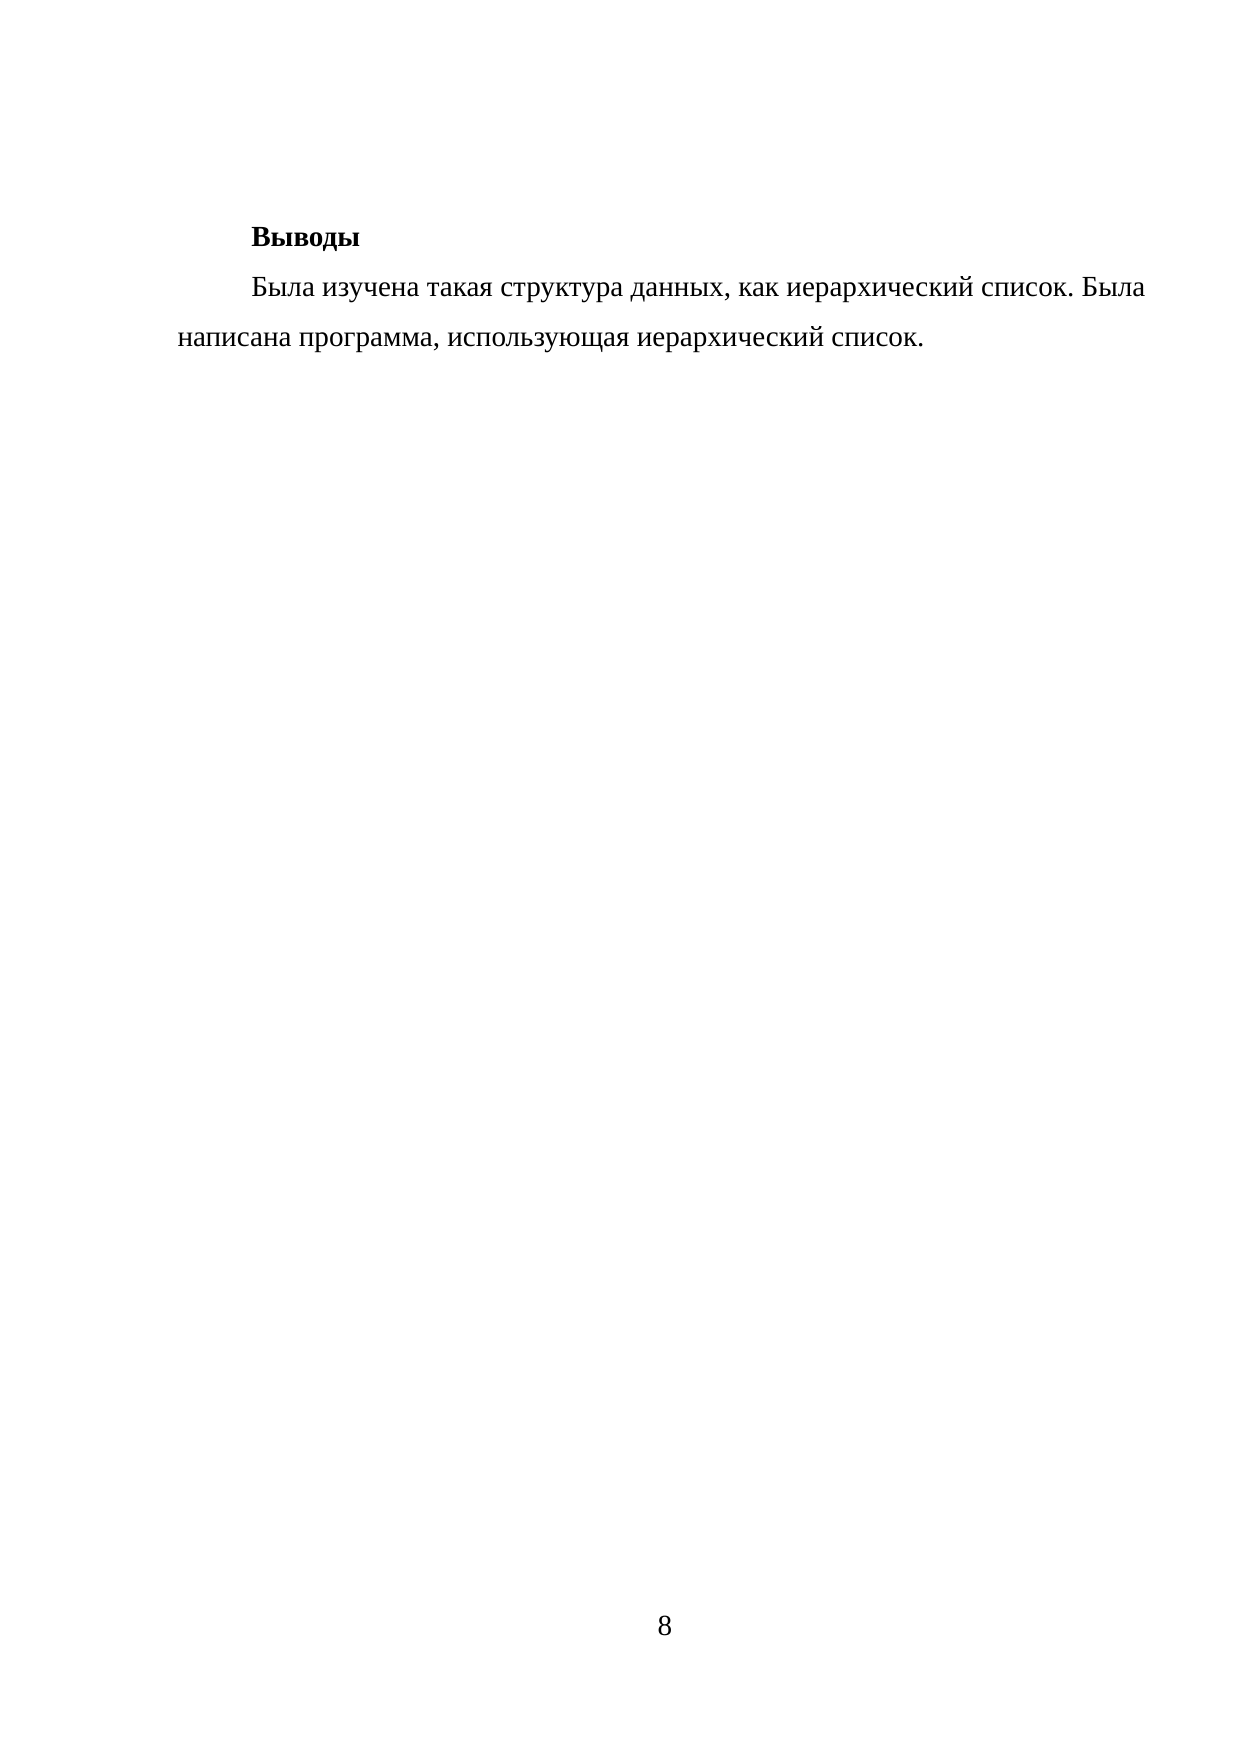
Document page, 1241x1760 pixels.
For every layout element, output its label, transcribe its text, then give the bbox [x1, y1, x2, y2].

text Была изучена такая структура данных, как иерархический список. Была написана программа, использующая иерархический список. [177, 269, 1152, 353]
subtitle Выводы [177, 219, 1152, 252]
